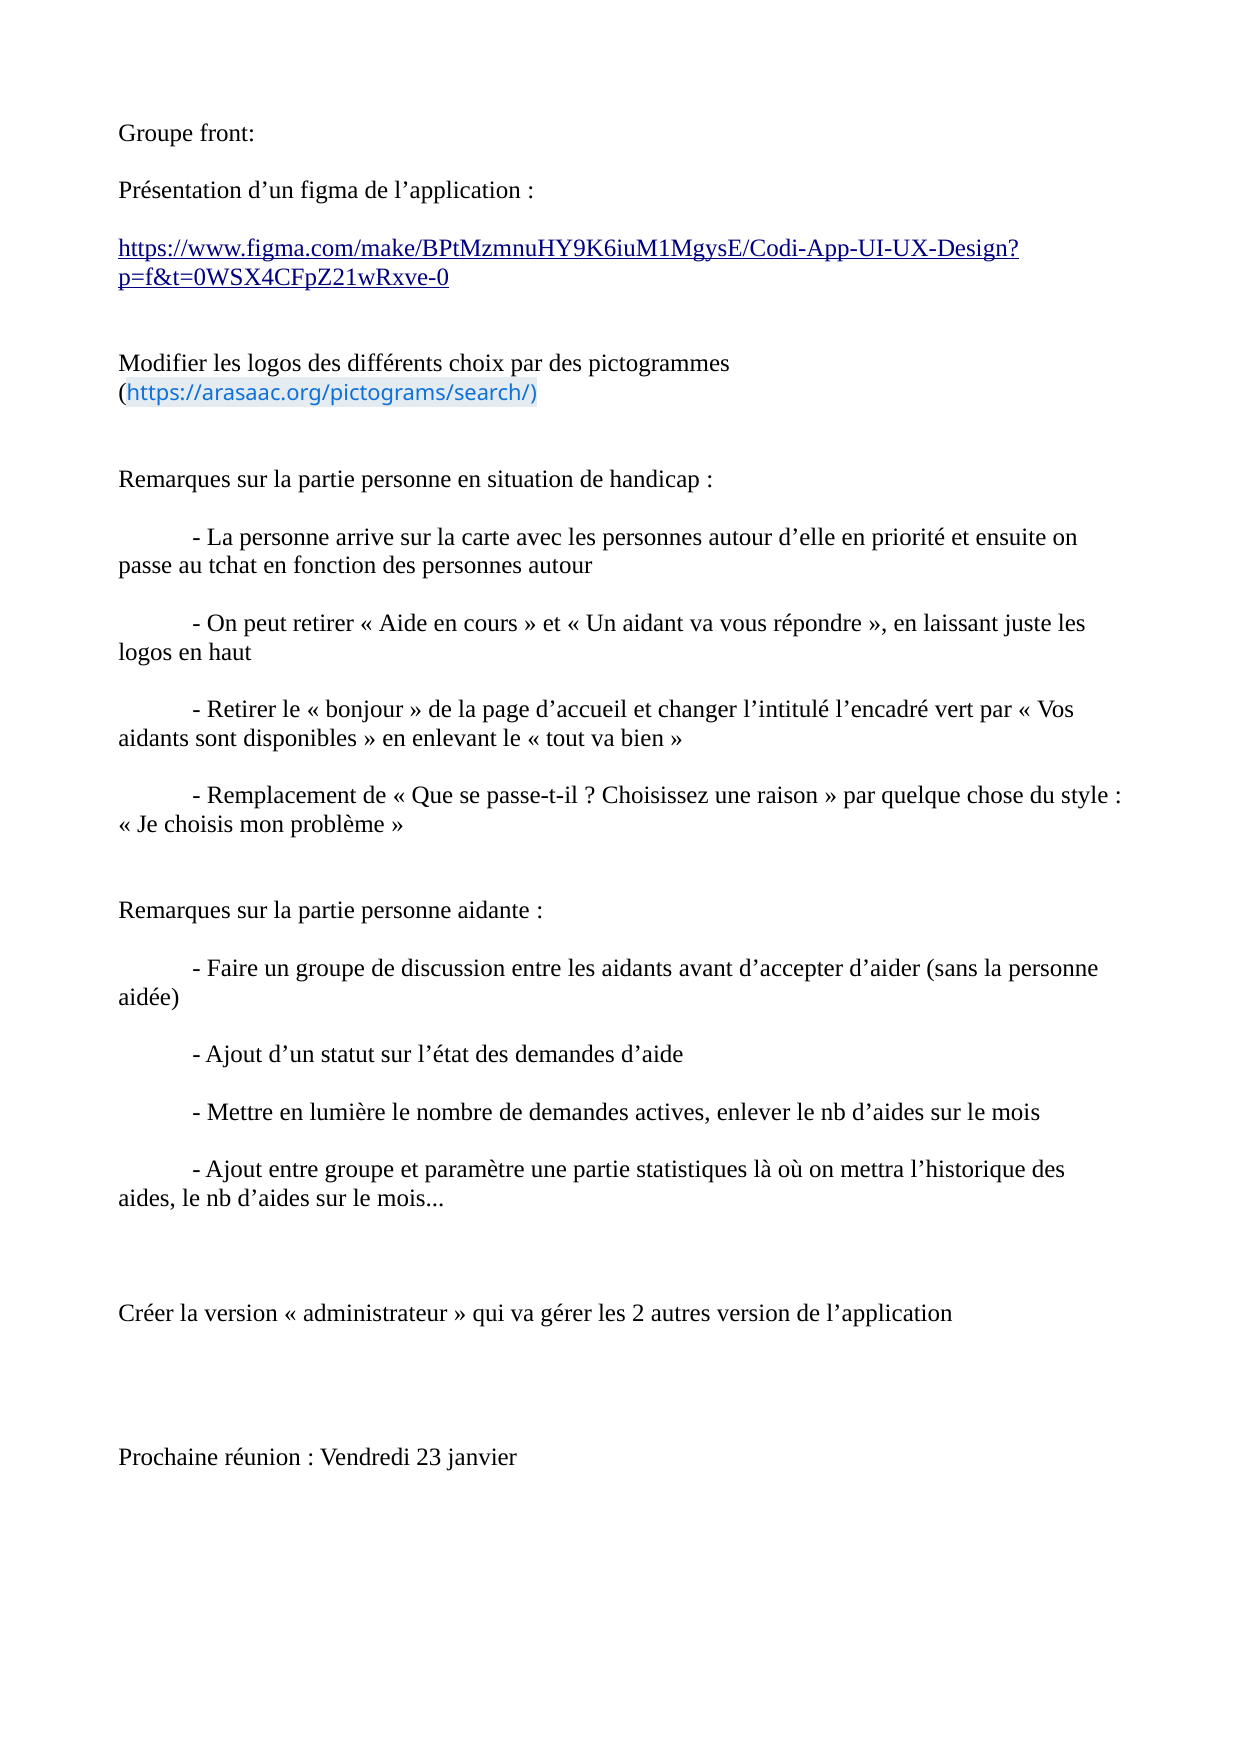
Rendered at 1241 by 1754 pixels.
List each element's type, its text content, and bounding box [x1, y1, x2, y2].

text - La personne arrive sur la carte avec les personnes autour d’elle en priorité et ensuite on passe au tchat en fonction des personnes autour [118, 522, 1122, 579]
text Créer la version « administrateur » qui va gérer les 2 autres version de l’application [118, 1298, 1122, 1327]
text - Retirer le « bonjour » de la page d’accueil et changer l’intitulé l’encadré vert par « Vos aidants sont disponibles » en enlevant le « tout va bien » [118, 694, 1122, 752]
text Groupe front: [118, 118, 1122, 147]
text Remarques sur la partie personne en situation de handicap : [118, 464, 1122, 493]
text - Mettre en lumière le nombre de demandes actives, enlever le nb d’aides sur le mois [118, 1097, 1122, 1125]
text - Ajout d’un statut sur l’état des demandes d’aide [118, 1039, 1122, 1068]
text Remarques sur la partie personne aidante : [118, 895, 1122, 924]
text - Faire un groupe de discussion entre les aidants avant d’accepter d’aider (sans la personne aidée) [118, 953, 1122, 1010]
text - Remplacement de « Que se passe-t-il ? Choisissez une raison » par quelque chose du style : « Je choisis mon problème » [118, 780, 1122, 838]
text Prochaine réunion : Vendredi 23 janvier [118, 1442, 1122, 1470]
text Présentation d’un figma de l’application : [118, 176, 1122, 204]
text Modifier les logos des différents choix par des pictogrammes (https://arasaac.org/pictograms/search/) [118, 348, 1122, 407]
text https://www.figma.com/make/BPtMzmnuHY9K6iuM1MgysE/Codi-App-UI-UX-Design?p=f&t=0WSX4CFpZ21wRxve-0 [118, 233, 1122, 291]
text - On peut retirer « Aide en cours » et « Un aidant va vous répondre », en laissant juste les logos en haut [118, 608, 1122, 665]
text - Ajout entre groupe et paramètre une partie statistiques là où on mettra l’historique des aides, le nb d’aides sur le mois... [118, 1154, 1122, 1212]
